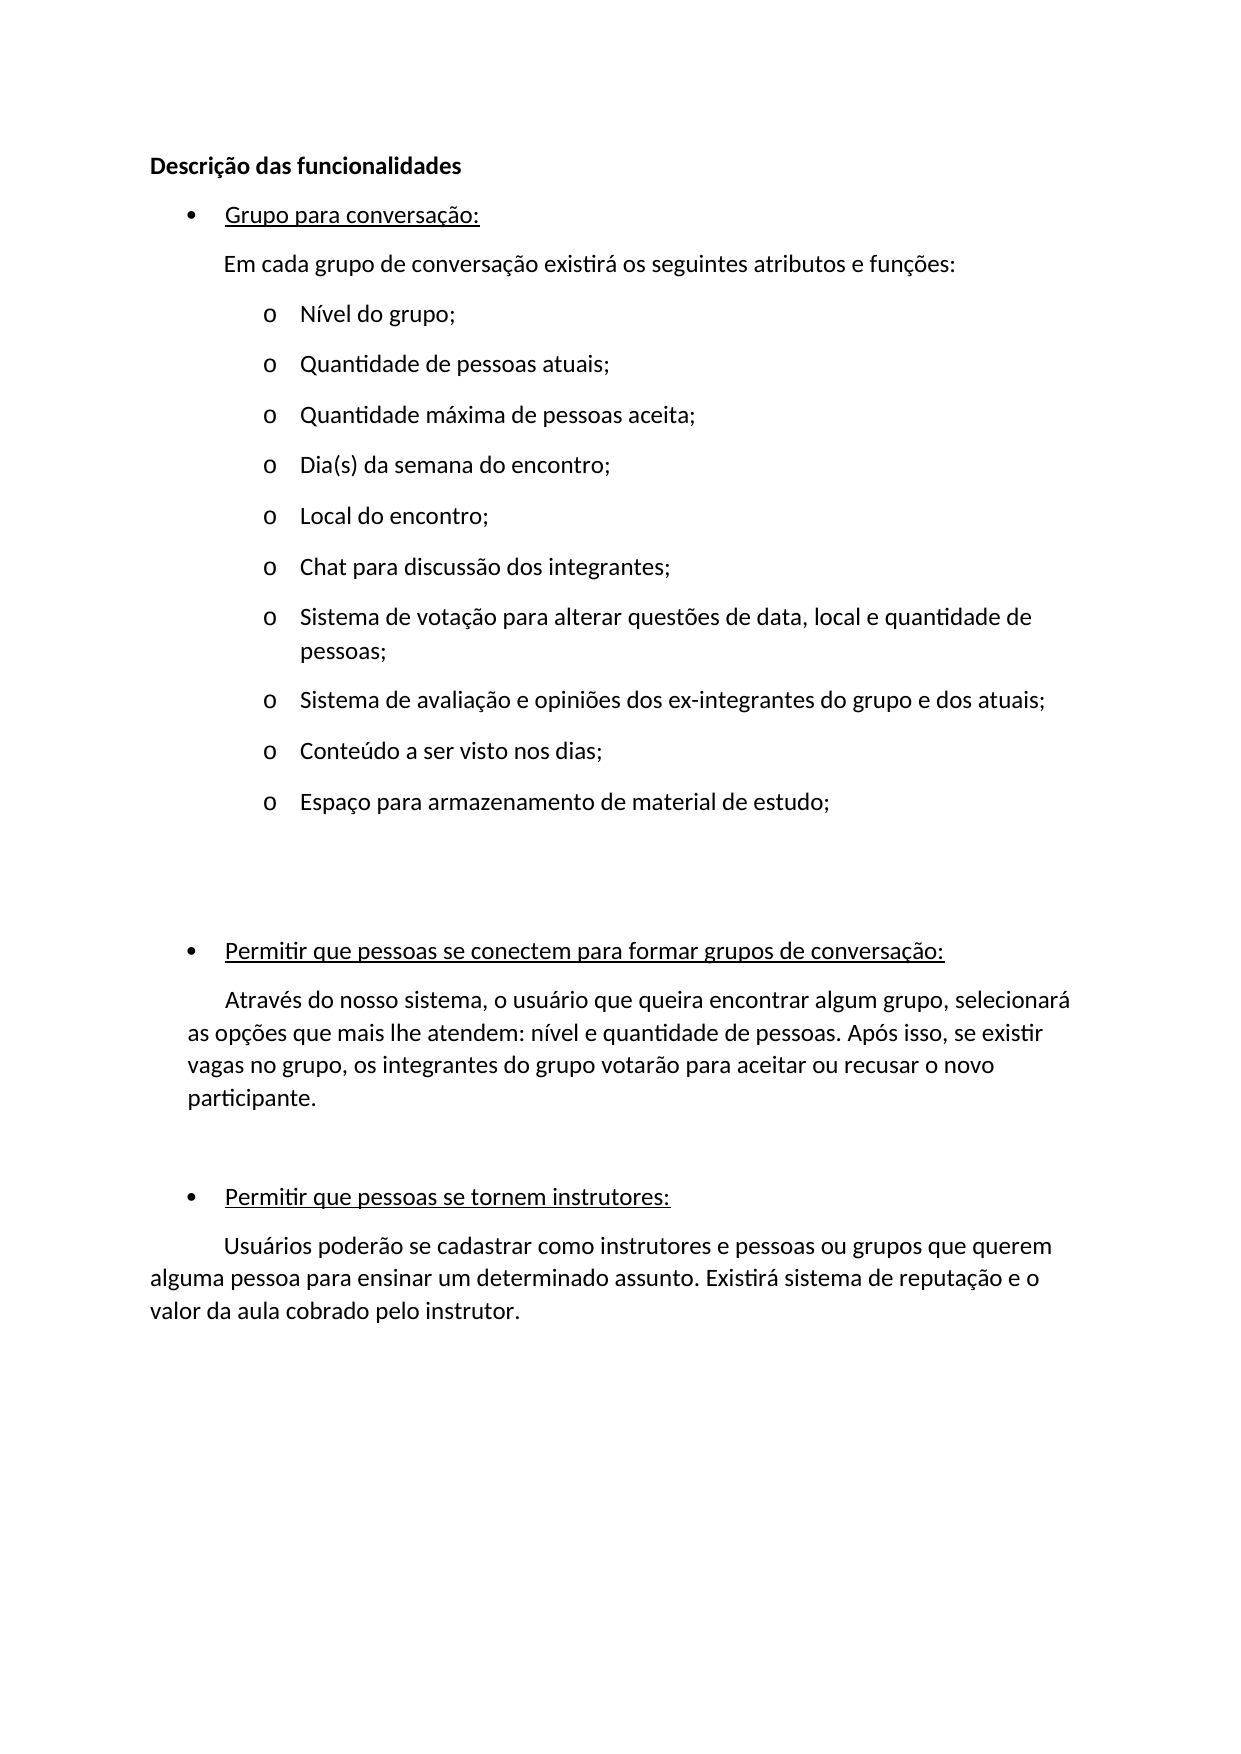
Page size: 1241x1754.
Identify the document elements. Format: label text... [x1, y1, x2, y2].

list Chat para discussão dos integrantes; [262, 551, 1090, 583]
list Sistema de avaliação e opiniões dos ex-integrantes do grupo e dos atuais; [262, 685, 1090, 716]
list Espaço para armazenamento de material de estudo; [262, 786, 1090, 818]
list Permitir que pessoas se conectem para formar grupos de conversação: [187, 935, 1090, 966]
list Sistema de votação para alterar questões de data, local e quantidade de pessoas; [262, 602, 1090, 666]
list Conteúdo a ser visto nos dias; [262, 735, 1090, 767]
list Nível do grupo; [262, 298, 1090, 329]
text Através do nosso sistema, o usuário que queira encontrar algum grupo, selecionará as opções que mais lhe atendem: nível e quantidade de pessoas. Após isso, se existir vagas no grupo, os integrantes do grupo votarão para aceitar ou recusar o novo participante. [187, 984, 1090, 1113]
text Descrição das funcionalidades [150, 150, 1090, 181]
text Em cada grupo de conversação existirá os seguintes atributos e funções: [150, 248, 1090, 279]
list Grupo para conversação: [187, 199, 1090, 230]
list Quantidade máxima de pessoas aceita; [262, 399, 1090, 431]
list Dia(s) da semana do encontro; [262, 450, 1090, 481]
list Local do encontro; [262, 500, 1090, 532]
list Permitir que pessoas se tornem instrutores: [187, 1181, 1090, 1211]
list Quantidade de pessoas atuais; [262, 348, 1090, 380]
text Usuários poderão se cadastrar como instrutores e pessoas ou grupos que querem alguma pessoa para ensinar um determinado assunto. Existirá sistema de reputação e o valor da aula cobrado pelo instrutor. [150, 1230, 1090, 1326]
